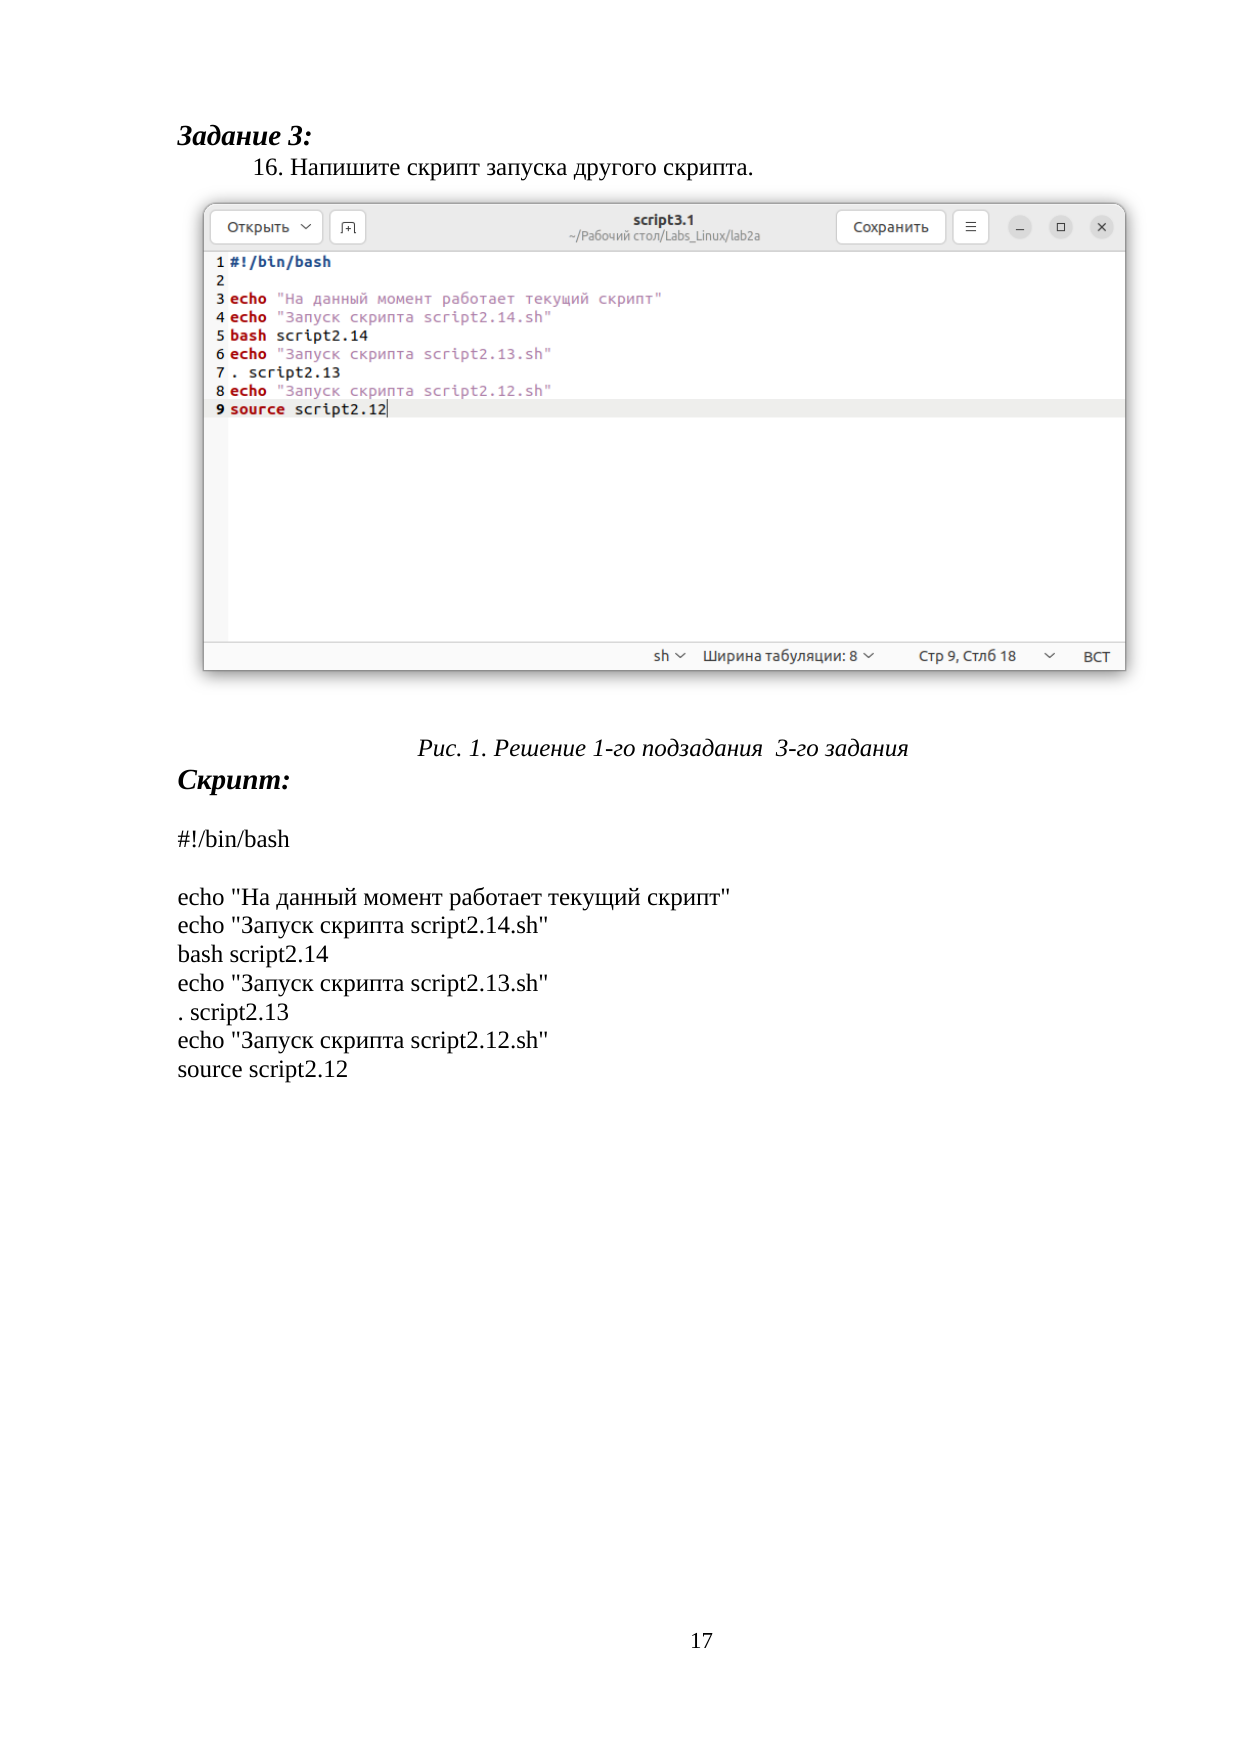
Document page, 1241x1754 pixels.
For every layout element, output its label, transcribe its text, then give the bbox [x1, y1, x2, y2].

text Задание 3: [177, 118, 1152, 152]
text echo "Запуск скрипта script2.13.sh" [177, 968, 1152, 997]
text #!/bin/bash [177, 824, 1152, 853]
text source script2.12 [177, 1054, 1152, 1083]
picture [177, 180, 1152, 700]
text 16. Напишите скрипт запуска другого скрипта. [177, 152, 1152, 180]
text Рис. 1. Решение 1-го подзадания 3-го задания [177, 733, 1152, 762]
text . script2.13 [177, 997, 1152, 1026]
text echo "Запуск скрипта script2.14.sh" [177, 911, 1152, 939]
text bash script2.14 [177, 939, 1152, 968]
text echo "На данный момент работает текущий скрипт" [177, 882, 1152, 911]
text echo "Запуск скрипта script2.12.sh" [177, 1026, 1152, 1054]
text Скрипт: [177, 762, 1152, 796]
